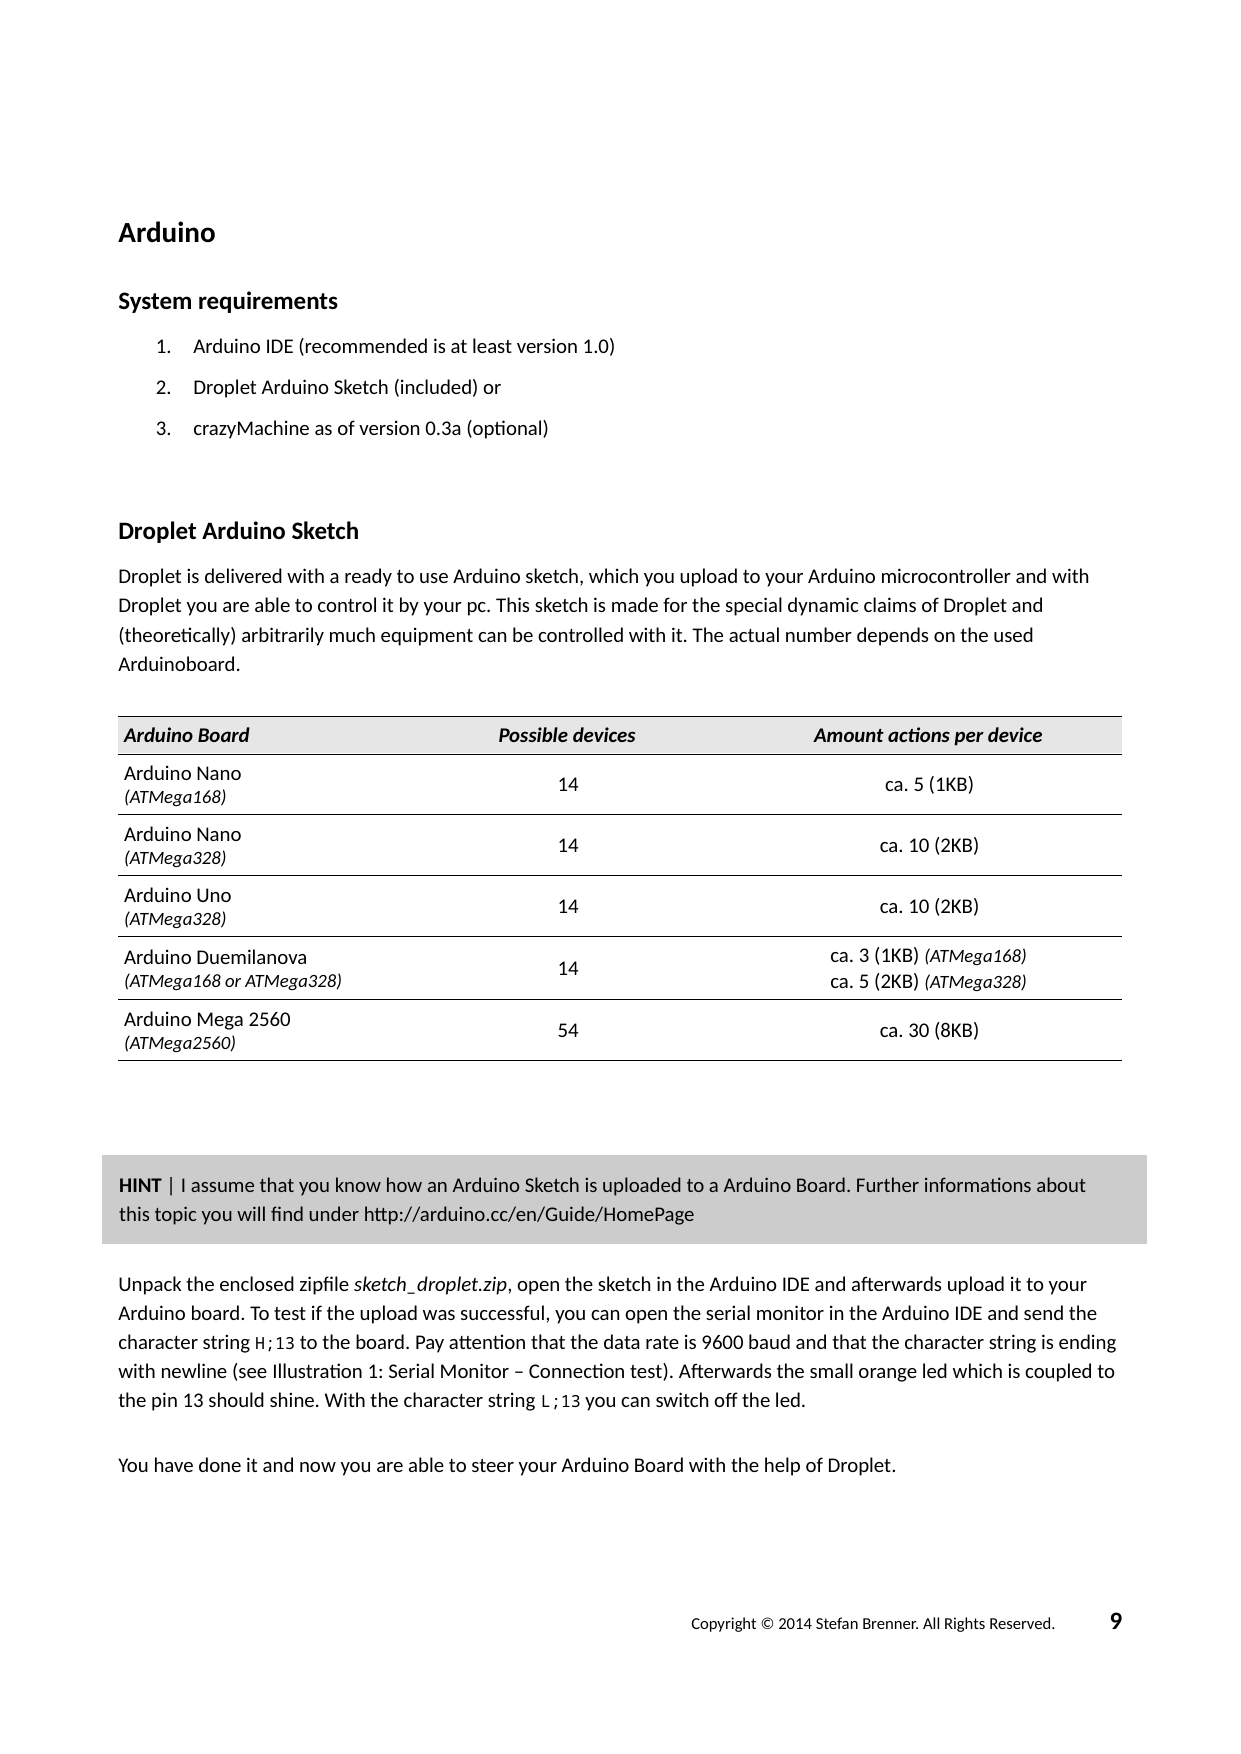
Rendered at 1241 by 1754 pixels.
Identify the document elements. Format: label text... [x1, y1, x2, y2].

text Droplet is delivered with a ready to use Arduino sketch, which you upload to your Arduino microcontroller and with Droplet you are able to control it by your pc. This sketch is made for the special dynamic claims of Droplet and (theoretically) arbitrarily much equipment can be controlled with it. The actual number depends on the used Arduinoboard. [118, 563, 1122, 676]
table_cell Arduino Mega 2560 (ATMega2560) [118, 1000, 399, 1060]
subtitle Arduino [118, 214, 1122, 250]
table_cell 14 [399, 755, 737, 814]
table_cell 14 [399, 876, 737, 936]
table_header Arduino Board [118, 717, 399, 753]
list Arduino IDE (recommended is at least version 1.0) [156, 333, 1122, 359]
text Unpack the enclosed zipfile sketch_droplet.zip, open the sketch in the Arduino IDE and afterwards upload it to your Arduino board. To test if the upload was successful, you can open the serial monitor in the Arduino IDE and send the character string H;13 to the board. Pay attention that the data rate is 9600 baud and that the character string is ending with newline (see Illustration 1: Serial Monitor – Connection test). Afterwards the small orange led which is coupled to the pin 13 should shine. With the character string L;13 you can switch off the led. [118, 1271, 1122, 1413]
table_header Amount actions per device [737, 717, 1122, 753]
subtitle System requirements [118, 285, 1122, 316]
table_cell Arduino Uno (ATMega328) [118, 876, 399, 936]
table_header Possible devices [399, 717, 737, 753]
text HINT | I assume that you know how an Arduino Sketch is uploaded to a Arduino Board. Further informations about this topic you will find under http://arduino.cc/en/Guide/HomePage [104, 1158, 1145, 1242]
table_cell 14 [399, 815, 737, 875]
list crazyMachine as of version 0.3a (optional) [156, 415, 1122, 441]
table_cell Arduino Nano (ATMega328) [118, 815, 399, 875]
table_cell ca. 30 (8KB) [737, 1000, 1122, 1060]
list Droplet Arduino Sketch (included) or [156, 374, 1122, 400]
table_cell ca. 5 (1KB) [737, 755, 1122, 814]
text You have done it and now you are able to steer your Arduino Board with the help of Droplet. [118, 1452, 1122, 1477]
table_cell ca. 10 (2KB) [737, 815, 1122, 875]
table_cell ca. 3 (1KB) (ATMega168) ca. 5 (2KB) (ATMega328) [737, 937, 1122, 999]
table_cell Arduino Nano (ATMega168) [118, 755, 399, 814]
table_cell 14 [399, 937, 737, 999]
table_cell Arduino Duemilanova (ATMega168 or ATMega328) [118, 937, 399, 999]
table_cell ca. 10 (2KB) [737, 876, 1122, 936]
table_cell 54 [399, 1000, 737, 1060]
subtitle Droplet Arduino Sketch [118, 515, 1122, 546]
